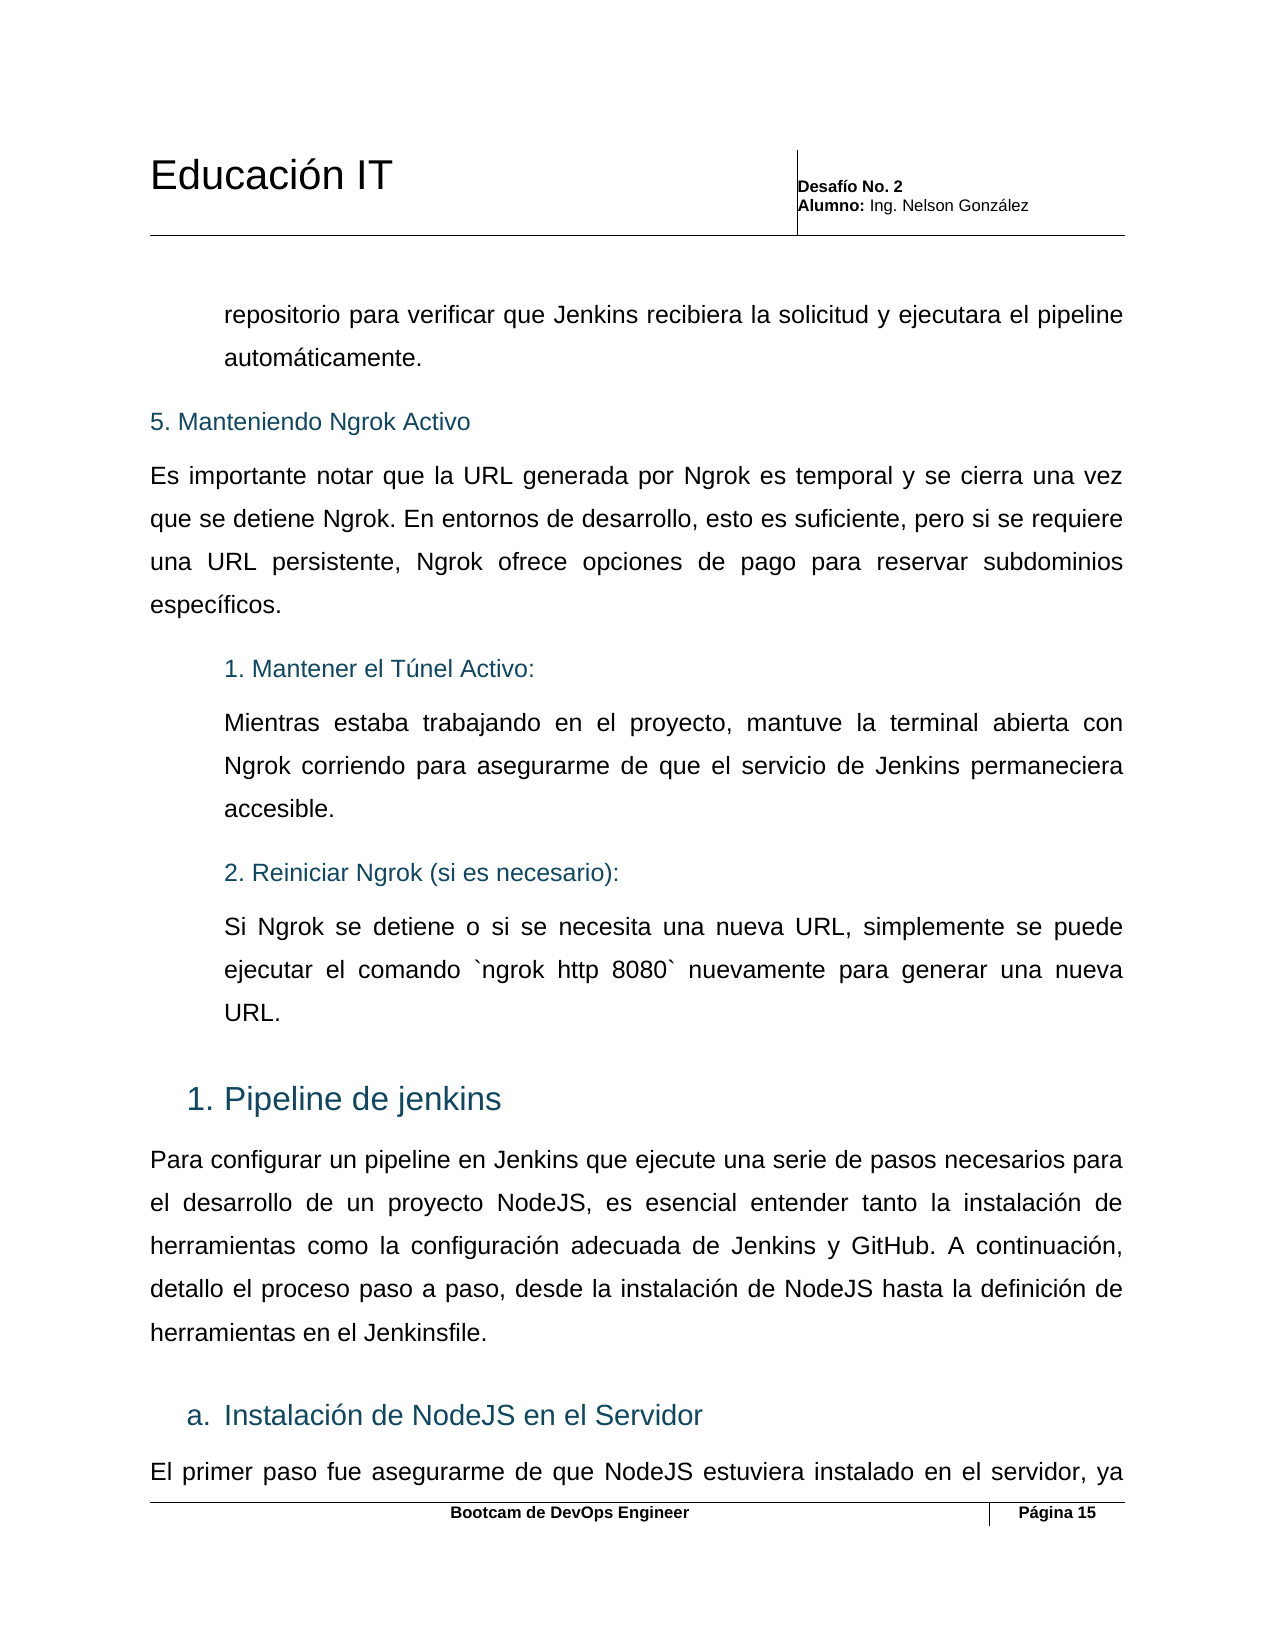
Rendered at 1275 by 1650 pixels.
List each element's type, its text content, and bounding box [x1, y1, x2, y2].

text Para configurar un pipeline en Jenkins que ejecute una serie de pasos necesarios para el desarrollo de un proyecto NodeJS, es esencial entender tanto la instalación de herramientas como la configuración adecuada de Jenkins y GitHub. A continuación, detallo el proceso paso a paso, desde la instalación de NodeJS hasta la definición de herramientas en el Jenkinsfile. [150, 1145, 1125, 1346]
text El primer paso fue asegurarme de que NodeJS estuviera instalado en el servidor, ya [150, 1457, 1125, 1486]
text 1. Mantener el Túnel Activo: [224, 654, 1125, 683]
text 5. Manteniendo Ngrok Activo [150, 407, 1125, 436]
list Pipeline de jenkins [186, 1079, 1125, 1117]
text 2. Reiniciar Ngrok (si es necesario): [224, 858, 1125, 887]
text Es importante notar que la URL generada por Ngrok es temporal y se cierra una vez que se detiene Ngrok. En entornos de desarrollo, esto es suficiente, pero si se requiere una URL persistente, Ngrok ofrece opciones de pago para reservar subdominios específicos. [150, 461, 1125, 619]
text Mientras estaba trabajando en el proyecto, mantuve la terminal abierta con Ngrok corriendo para asegurarme de que el servicio de Jenkins permaneciera accesible. [224, 708, 1125, 823]
text repositorio para verificar que Jenkins recibiera la solicitud y ejecutara el pipeline automáticamente. [224, 300, 1125, 372]
list Instalación de NodeJS en el Servidor [186, 1398, 1125, 1432]
text Si Ngrok se detiene o si se necesita una nueva URL, simplemente se puede ejecutar el comando `ngrok http 8080` nuevamente para generar una nueva URL. [224, 912, 1125, 1027]
